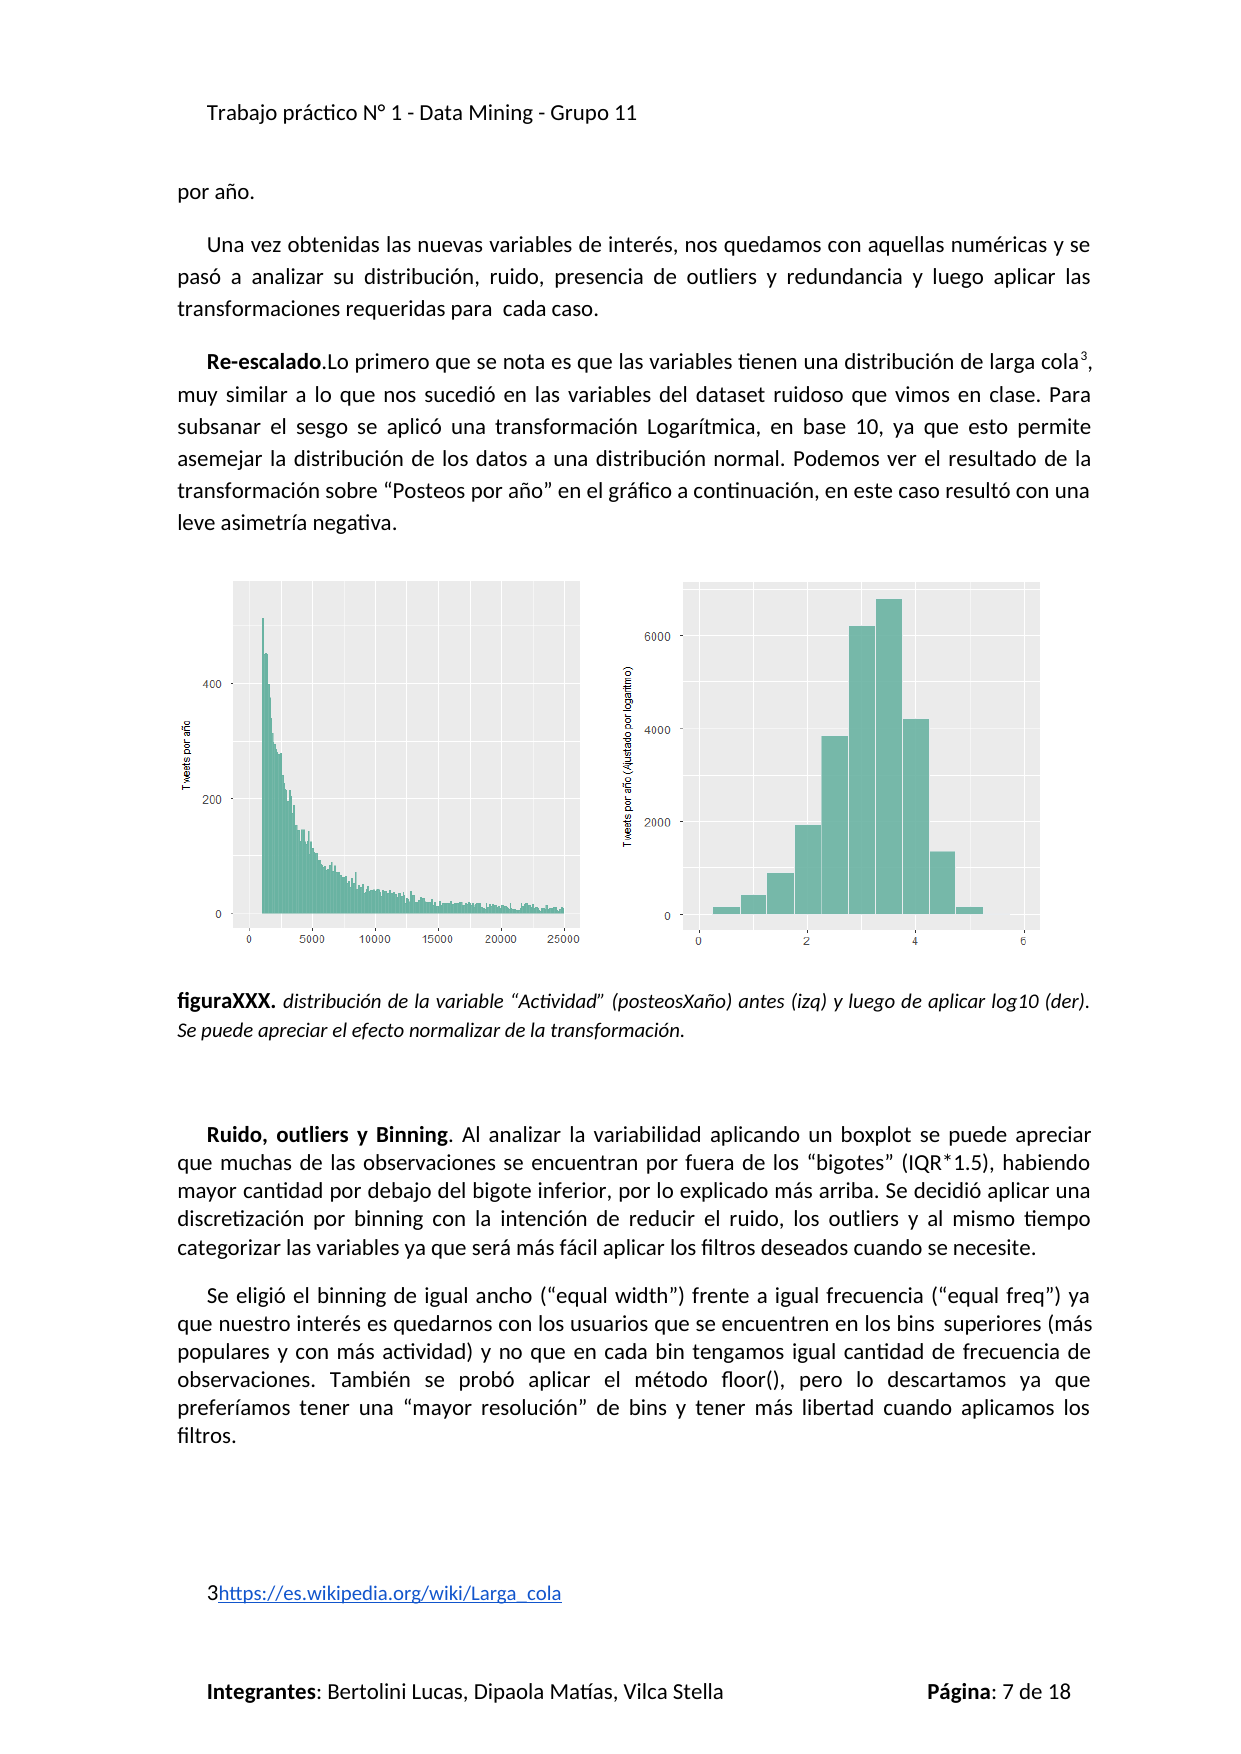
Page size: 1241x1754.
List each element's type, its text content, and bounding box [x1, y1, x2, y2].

text Ruido, outliers y Binning. Al analizar la variabilidad aplicando un boxplot se puede apreciar que muchas de las observaciones se encuentran por fuera de los “bigotes” (IQR*1.5), habiendo mayor cantidad por debajo del bigote inferior, por lo explicado más arriba. Se decidió aplicar una discretización por binning con la intención de reducir el ruido, los outliers y al mismo tiempo categorizar las variables ya que será más fácil aplicar los filtros deseados cuando se necesite. [177, 1121, 1093, 1261]
text Re-escalado.Lo primero que se nota es que las variables tienen una distribución de larga cola, muy similar a lo que nos sucedió en las variables del dataset ruidoso que vimos en clase. Para subsanar el sesgo se aplicó una transformación Logarítmica, en base 10, ya que esto permite asemejar la distribución de los datos a una distribución normal. Podemos ver el resultado de la transformación sobre “Posteos por año” en el gráfico a continuación, en este caso resultó con una leve asimetría negativa. [177, 347, 1093, 536]
text Se eligió el binning de igual ancho (“equal width”) frente a igual frecuencia (“equal freq”) ya que nuestro interés es quedarnos con los usuarios que se encuentren en los bins superiores (más populares y con más actividad) y no que en cada bin tengamos igual cantidad de frecuencia de observaciones. También se probó aplicar el método floor(), pero lo descartamos ya que preferíamos tener una “mayor resolución” de bins y tener más libertad cuando aplicamos los filtros. [177, 1281, 1093, 1449]
text Una vez obtenidas las nuevas variables de interés, nos quedamos con aquellas numéricas y se pasó a analizar su distribución, ruido, presencia de outliers y redundancia y luego aplicar las transformaciones requeridas para cada caso. [177, 230, 1093, 322]
text figuraXXX. distribución de la variable “Actividad” (posteosXaño) antes (izq) y luego de aplicar log10 (der). Se puede apreciar el efecto normalizar de la transformación. [177, 986, 1093, 1043]
text https://es.wikipedia.org/wiki/Larga_cola [177, 1578, 1093, 1606]
text por año. [177, 177, 1093, 205]
picture [162, 561, 1068, 961]
